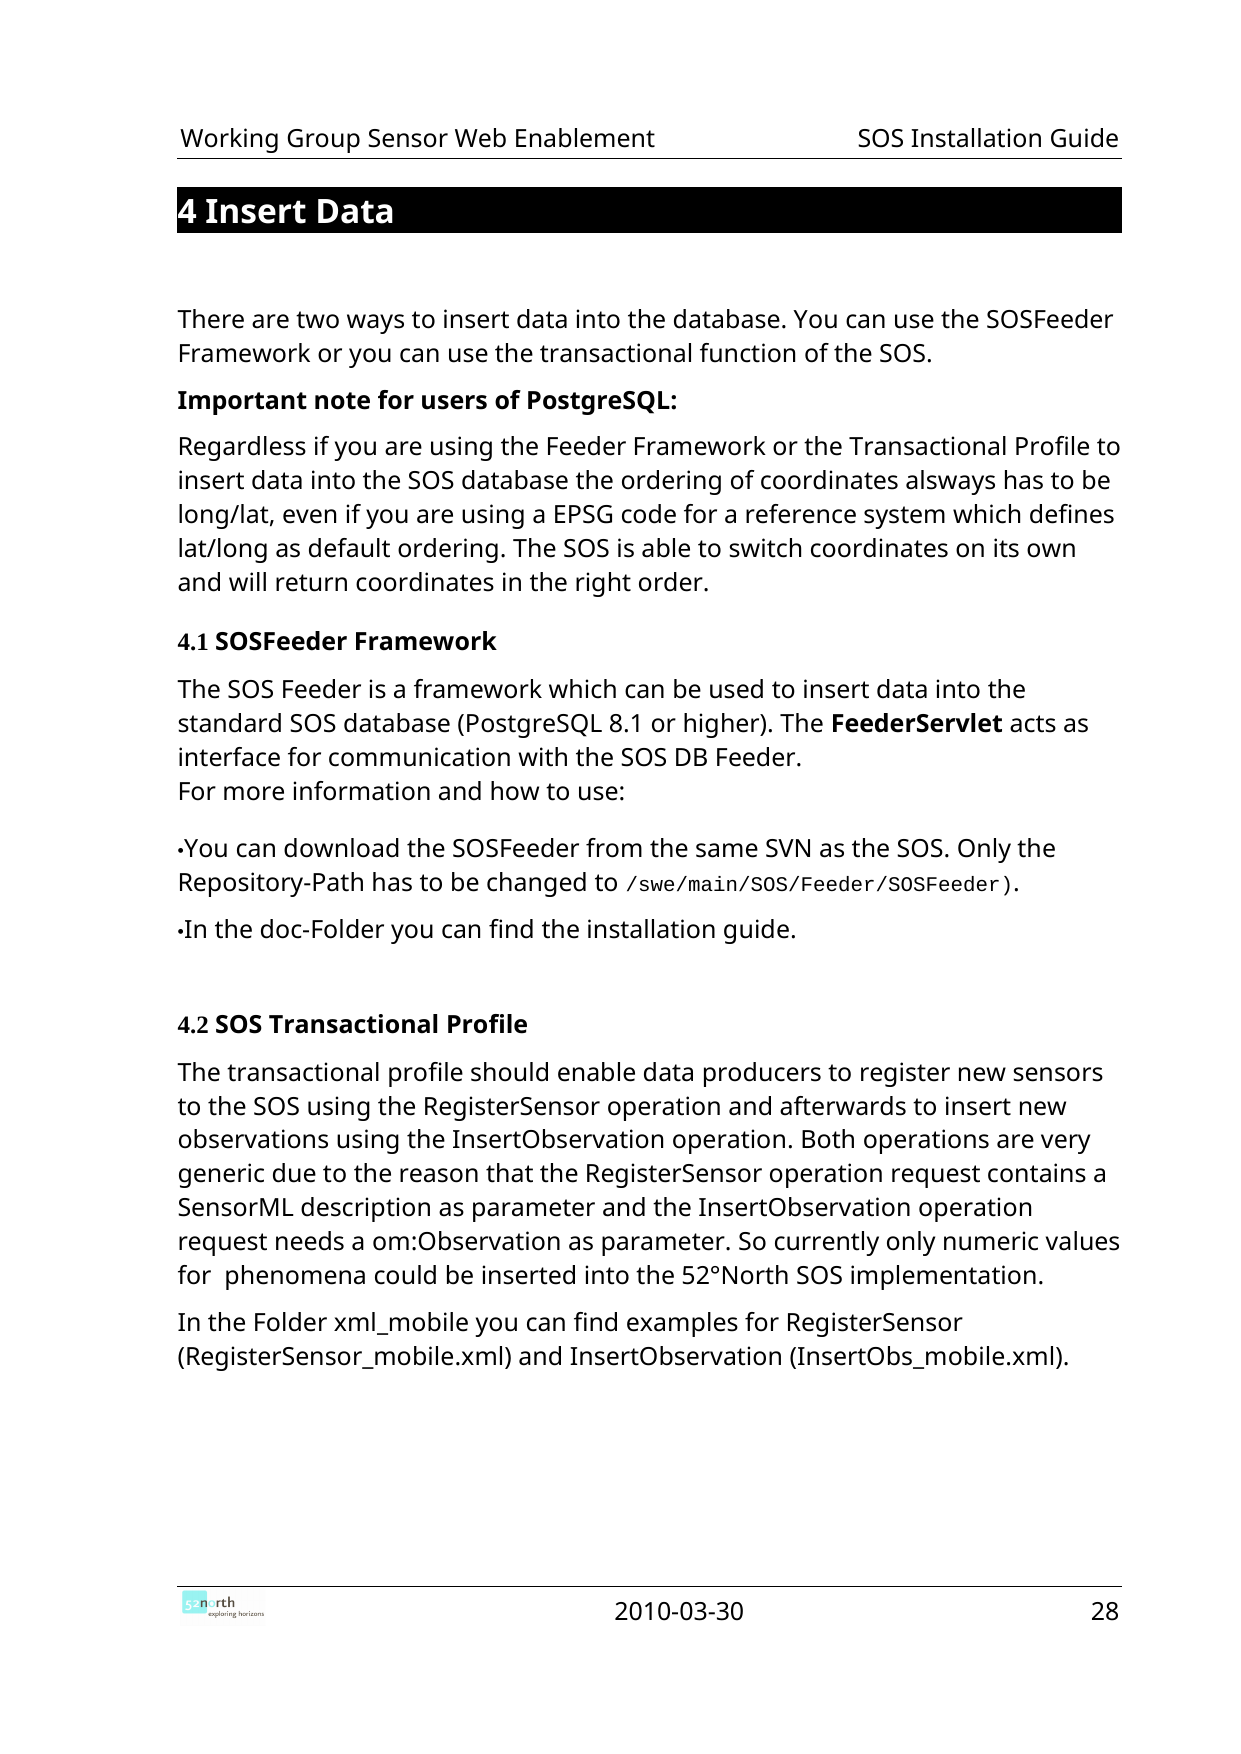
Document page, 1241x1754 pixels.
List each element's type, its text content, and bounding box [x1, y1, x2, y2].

subtitle SOS Transactional Profile [177, 1006, 1122, 1040]
subtitle Insert Data [177, 187, 1122, 233]
picture [180, 1588, 266, 1626]
subtitle SOSFeeder Framework [177, 624, 1122, 658]
text Important note for users of PostgreSQL: [177, 383, 1122, 417]
list In the doc-Folder you can find the installation guide. [177, 911, 1122, 945]
text The SOS Feeder is a framework which can be used to insert data into the standard SOS database (PostgreSQL 8.1 or higher). The FeederServlet acts as interface for communication with the SOS DB Feeder. [177, 672, 1122, 773]
text There are two ways to insert data into the database. You can use the SOSFeeder Framework or you can use the transactional function of the SOS. [177, 302, 1122, 370]
text Regardless if you are using the Feeder Framework or the Transactional Profile to insert data into the SOS database the ordering of coordinates alsways has to be long/lat, even if you are using a EPSG code for a reference system which defines lat/long as default ordering. The SOS is able to switch coordinates on its own and will return coordinates in the right order. [177, 429, 1122, 599]
text For more information and how to use: [177, 773, 1122, 807]
text In the Folder xml_mobile you can find examples for RegisterSensor (RegisterSensor_mobile.xml) and InsertObservation (InsertObs_mobile.xml). [177, 1304, 1122, 1372]
text The transactional profile should enable data producers to register new sensors to the SOS using the RegisterSensor operation and afterwards to insert new observations using the InsertObservation operation. Both operations are very generic due to the reason that the RegisterSensor operation request contains a SensorML description as parameter and the InsertObservation operation request needs a om:Observation as parameter. So currently only numeric values for phenomena could be inserted into the 52°North SOS implementation. [177, 1054, 1122, 1292]
list You can download the SOSFeeder from the same SVN as the SOS. Only the Repository-Path has to be changed to /swe/main/SOS/Feeder/SOSFeeder). [177, 831, 1122, 899]
